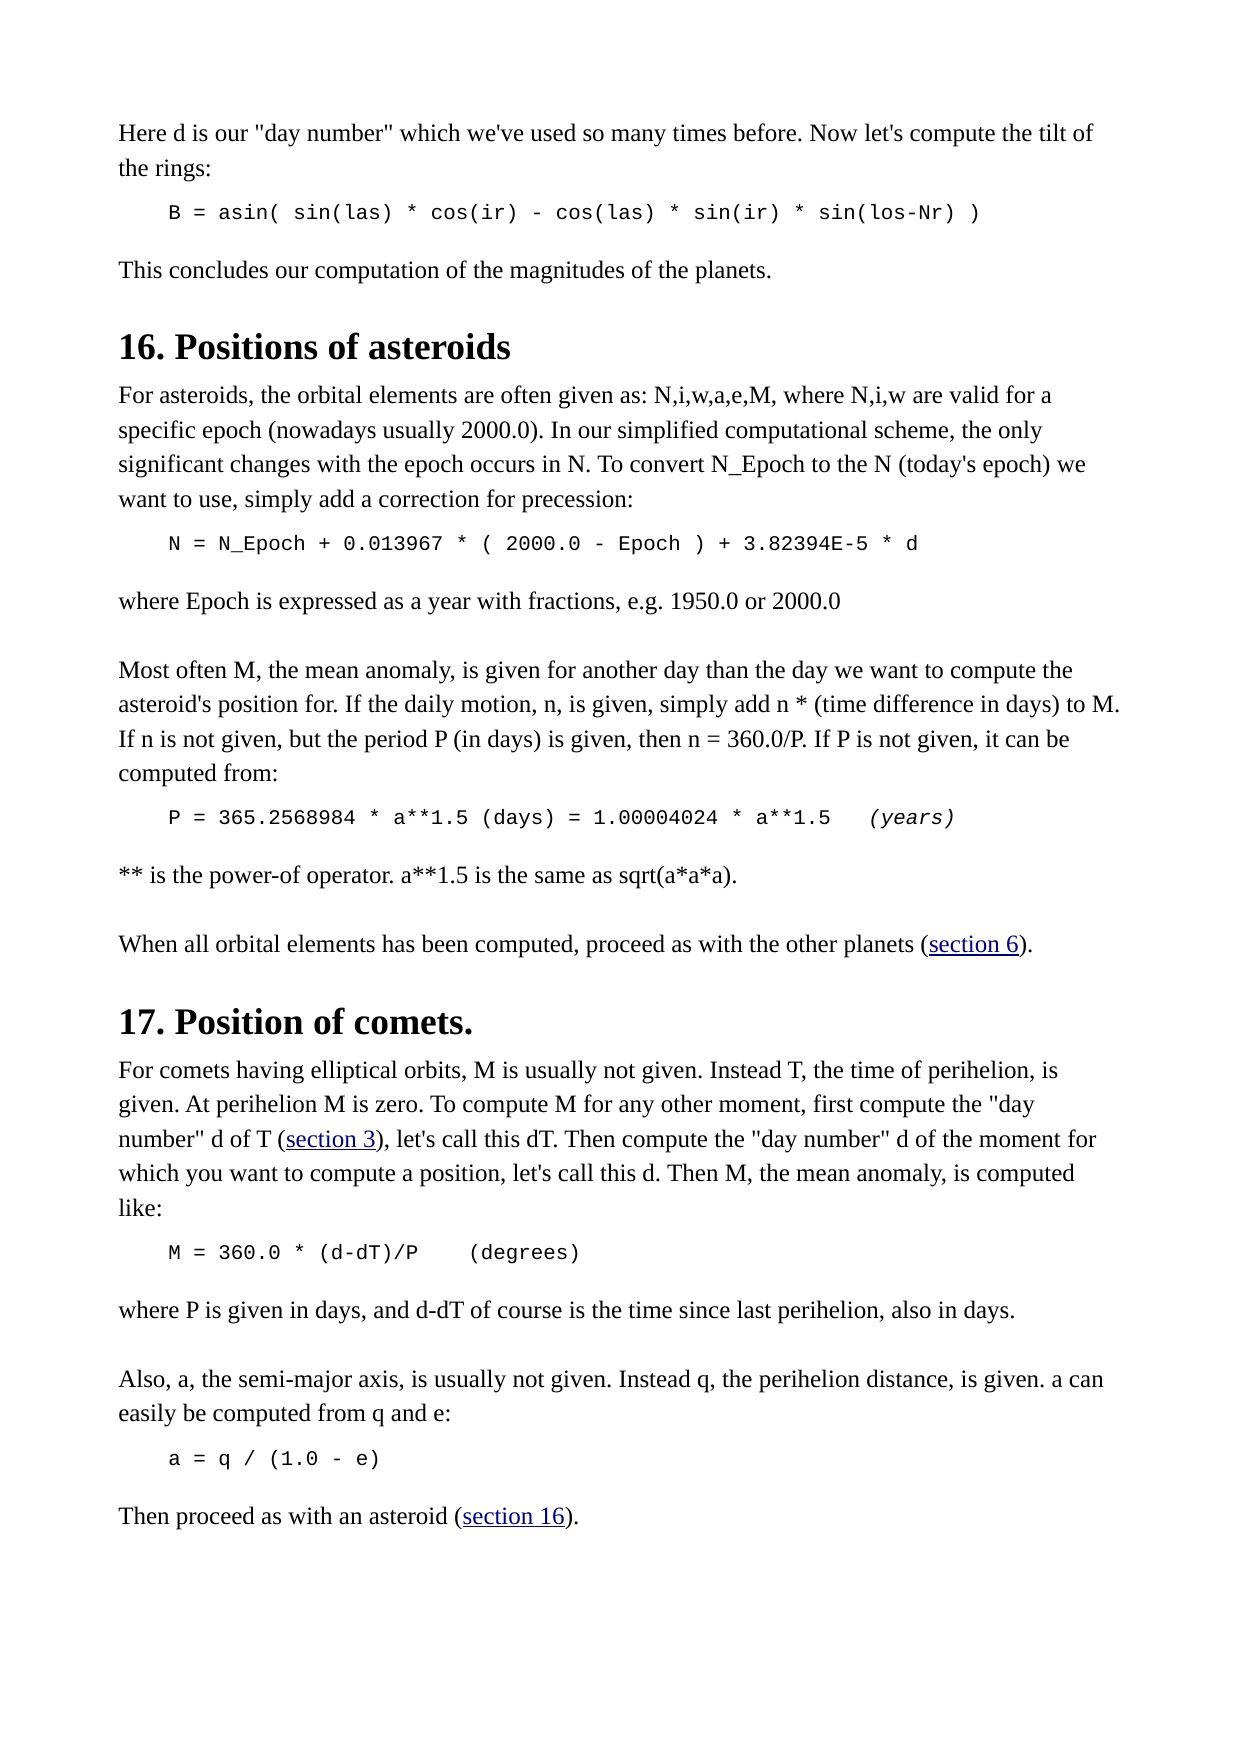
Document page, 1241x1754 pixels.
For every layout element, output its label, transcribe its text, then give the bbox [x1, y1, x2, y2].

text where P is given in days, and d-dT of course is the time since last perihelion, also in days. Also, a, the semi-major axis, is usually not given. Instead q, the perihelion distance, is given. a can easily be computed from q and e: [118, 1295, 1122, 1427]
subtitle 16. Positions of asteroids [118, 325, 1122, 368]
text This concludes our computation of the magnitudes of the planets. [118, 255, 1122, 283]
text N = N_Epoch + 0.013967 * ( 2000.0 - Epoch ) + 3.82394E-5 * d [118, 533, 1122, 556]
text Here d is our "day number" which we've used so many times before. Now let's compute the tilt of the rings: [118, 118, 1122, 181]
text a = q / (1.0 - e) [118, 1448, 1122, 1471]
text Then proceed as with an asteroid (section 16). [118, 1501, 1122, 1529]
text M = 360.0 * (d-dT)/P (degrees) [118, 1242, 1122, 1266]
text For comets having elliptical orbits, M is usually not given. Instead T, the time of perihelion, is given. At perihelion M is zero. To compute M for any other moment, first compute the "day number" d of T (section 3), let's call this dT. Then compute the "day number" d of the moment for which you want to compute a position, let's call this d. Then M, the mean anomaly, is computed like: [118, 1055, 1122, 1222]
text ** is the power-of operator. a**1.5 is the same as sqrt(a*a*a). When all orbital elements has been computed, proceed as with the other planets (section 6). [118, 861, 1122, 958]
subtitle 17. Position of comets. [118, 999, 1122, 1042]
text where Epoch is expressed as a year with fractions, e.g. 1950.0 or 2000.0 Most often M, the mean anomaly, is given for another day than the day we want to compute the asteroid's position for. If the daily motion, n, is given, simply add n * (time difference in days) to M. If n is not given, but the period P (in days) is given, then n = 360.0/P. If P is not given, it can be computed from: [118, 586, 1122, 787]
text P = 365.2568984 * a**1.5 (days) = 1.00004024 * a**1.5 (years) [118, 807, 1122, 831]
text B = asin( sin(las) * cos(ir) - cos(las) * sin(ir) * sin(los-Nr) ) [118, 202, 1122, 225]
text For asteroids, the orbital elements are often given as: N,i,w,a,e,M, where N,i,w are valid for a specific epoch (nowadays usually 2000.0). In our simplified computational scheme, the only significant changes with the epoch occurs in N. To convert N_Epoch to the N (today's epoch) we want to use, simply add a correction for precession: [118, 380, 1122, 512]
